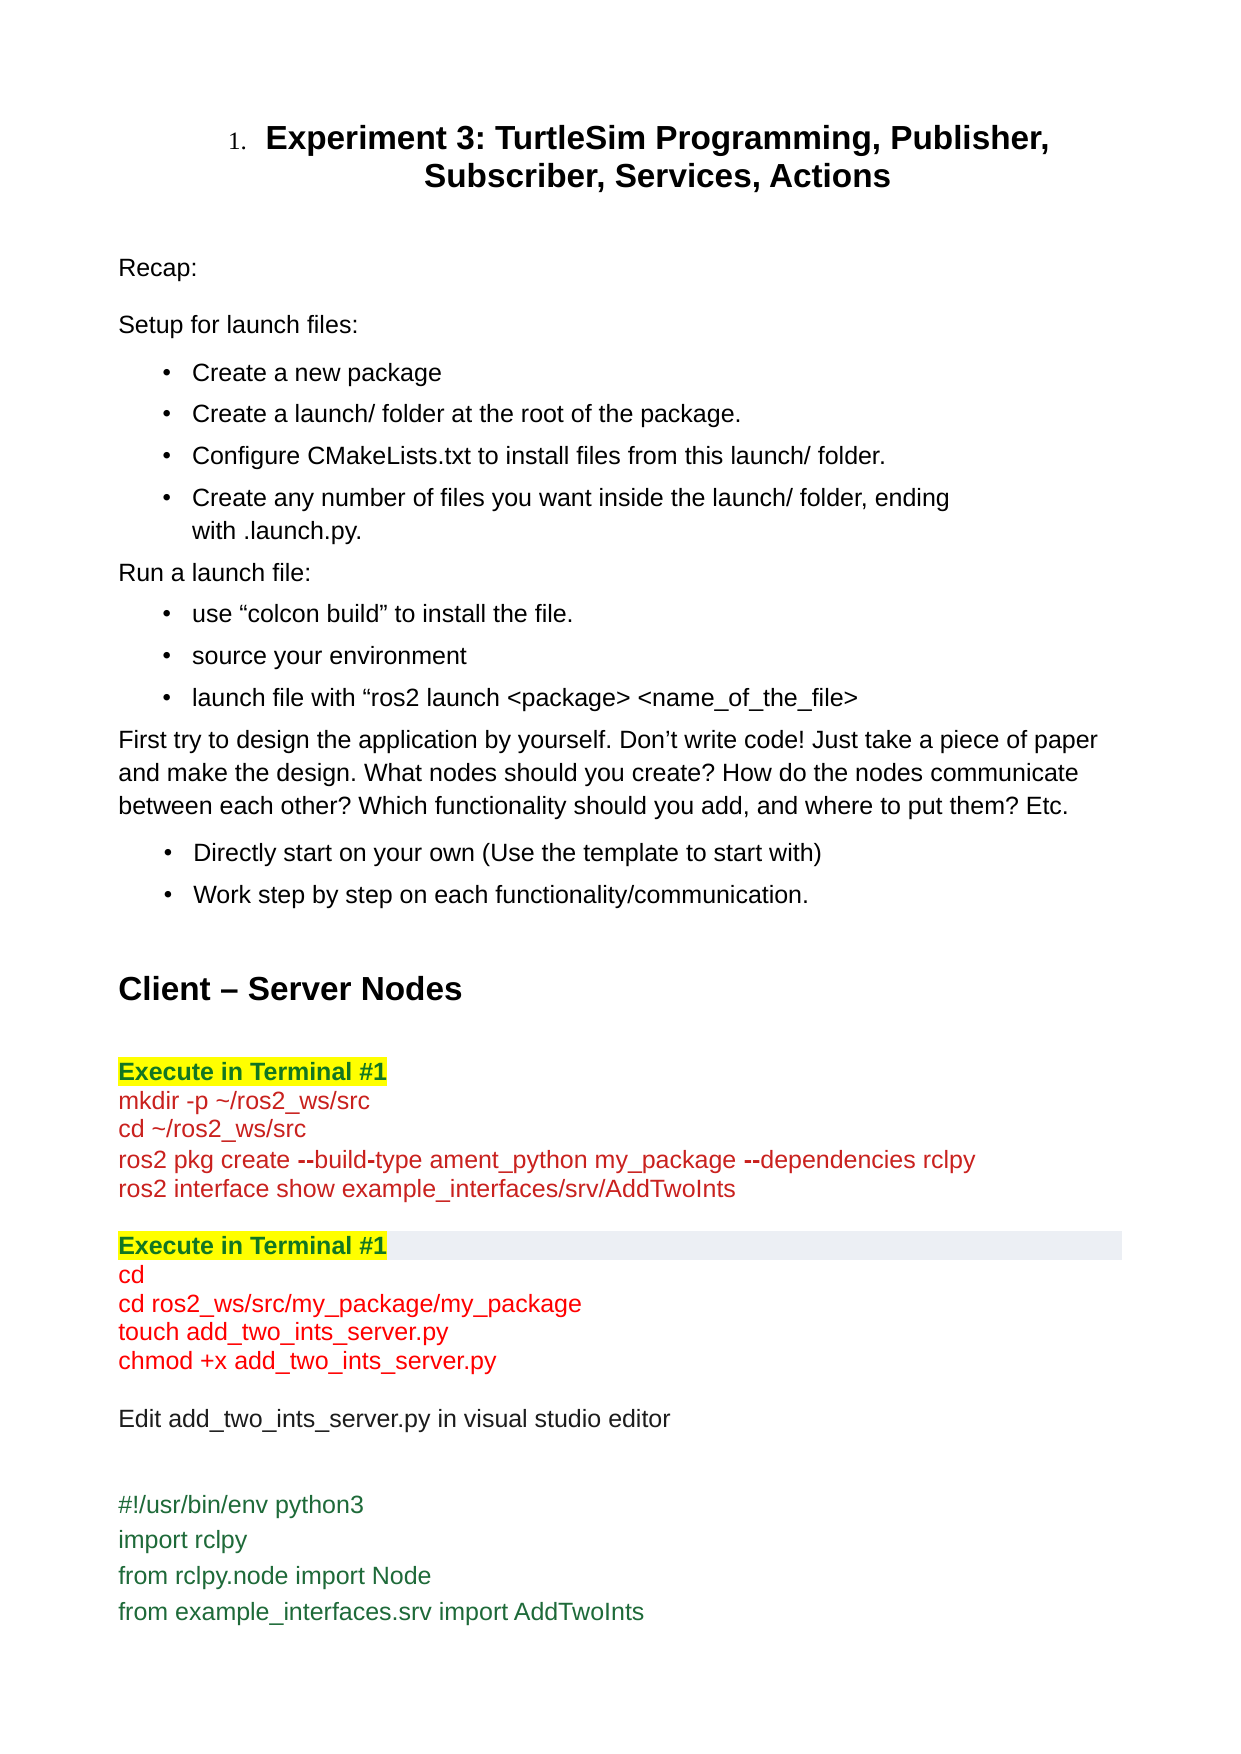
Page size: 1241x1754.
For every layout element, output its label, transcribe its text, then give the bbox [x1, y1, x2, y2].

list Create a launch/ folder at the root of the package. [162, 399, 1122, 428]
text cd [118, 1260, 1122, 1288]
text Recap: [118, 252, 1122, 281]
text Execute in Terminal #1 [118, 1057, 1122, 1086]
text cd ~/ros2_ws/src [118, 1114, 1122, 1143]
text #!/usr/bin/env python3 [118, 1490, 1122, 1518]
list use “colcon build” to install the file. [162, 599, 1122, 628]
text cd ros2_ws/src/my_package/my_package [118, 1288, 1122, 1317]
text Setup for launch files: [118, 310, 1122, 339]
text touch add_two_ints_server.py [118, 1317, 1122, 1346]
text First try to design the application by yourself. Don’t write code! Just take a piece of paper and make the design. What nodes should you create? How do the nodes communicate between each other? Which functionality should you add, and where to put them? Etc. [118, 725, 1122, 819]
list Work step by step on each functionality/communication. [164, 880, 1122, 909]
list launch file with “ros2 launch <package> <name_of_the_file> [162, 683, 1122, 712]
text mkdir -p ~/ros2_ws/src [118, 1086, 1122, 1114]
text from example_interfaces.srv import AddTwoInts [118, 1597, 1122, 1626]
text Edit add_two_ints_server.py in visual studio editor [118, 1403, 1122, 1432]
text from rclpy.node import Node [118, 1561, 1122, 1590]
text import rclpy [118, 1526, 1122, 1554]
text Run a launch file: [118, 558, 1122, 586]
text ros2 interface show example_interfaces/srv/AddTwoInts [118, 1173, 1122, 1202]
text chmod +x add_two_ints_server.py [118, 1346, 1122, 1375]
text ros2 pkg create --build-type ament_python my_package --dependencies rclpy [118, 1143, 1122, 1173]
list Configure CMakeLists.txt to install files from this launch/ folder. [162, 441, 1122, 470]
list Create a new package [162, 358, 1122, 386]
list source your environment [162, 641, 1122, 670]
text Client – Server Nodes [118, 969, 1122, 1008]
list Experiment 3: TurtleSim Programming, Publisher, Subscriber, Services, Actions [156, 118, 1122, 195]
list Directly start on your own (Use the template to start with) [164, 838, 1122, 867]
text Execute in Terminal #1 [118, 1231, 1122, 1260]
list Create any number of files you want inside the launch/ folder, ending with .launch.py. [162, 483, 1122, 545]
